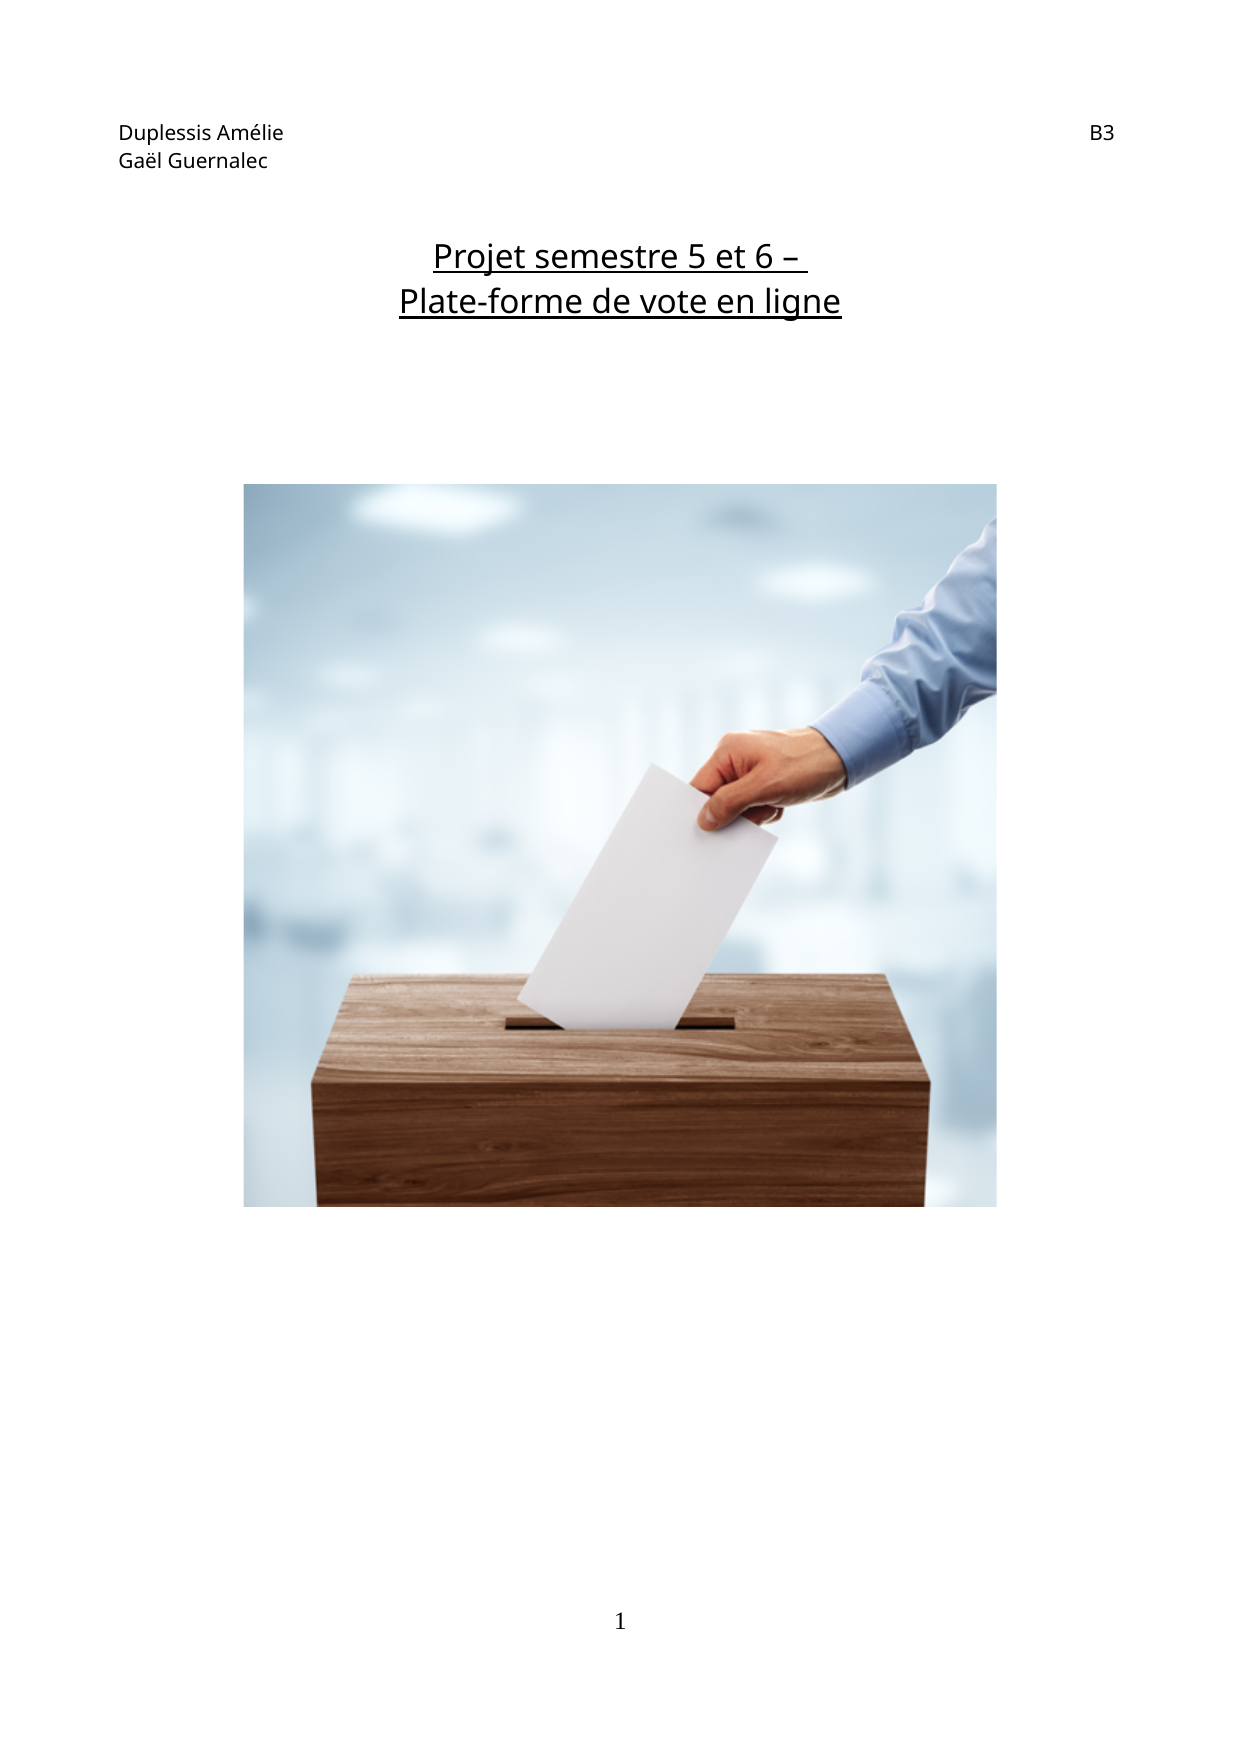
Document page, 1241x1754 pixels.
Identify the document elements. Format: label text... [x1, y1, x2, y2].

text Plate-forme de vote en ligne [118, 278, 1122, 323]
text Projet semestre 5 et 6 – [118, 232, 1122, 278]
text Duplessis Amélie B3 [118, 118, 1122, 147]
text Gaël Guernalec [118, 147, 1122, 175]
picture [243, 484, 997, 1207]
